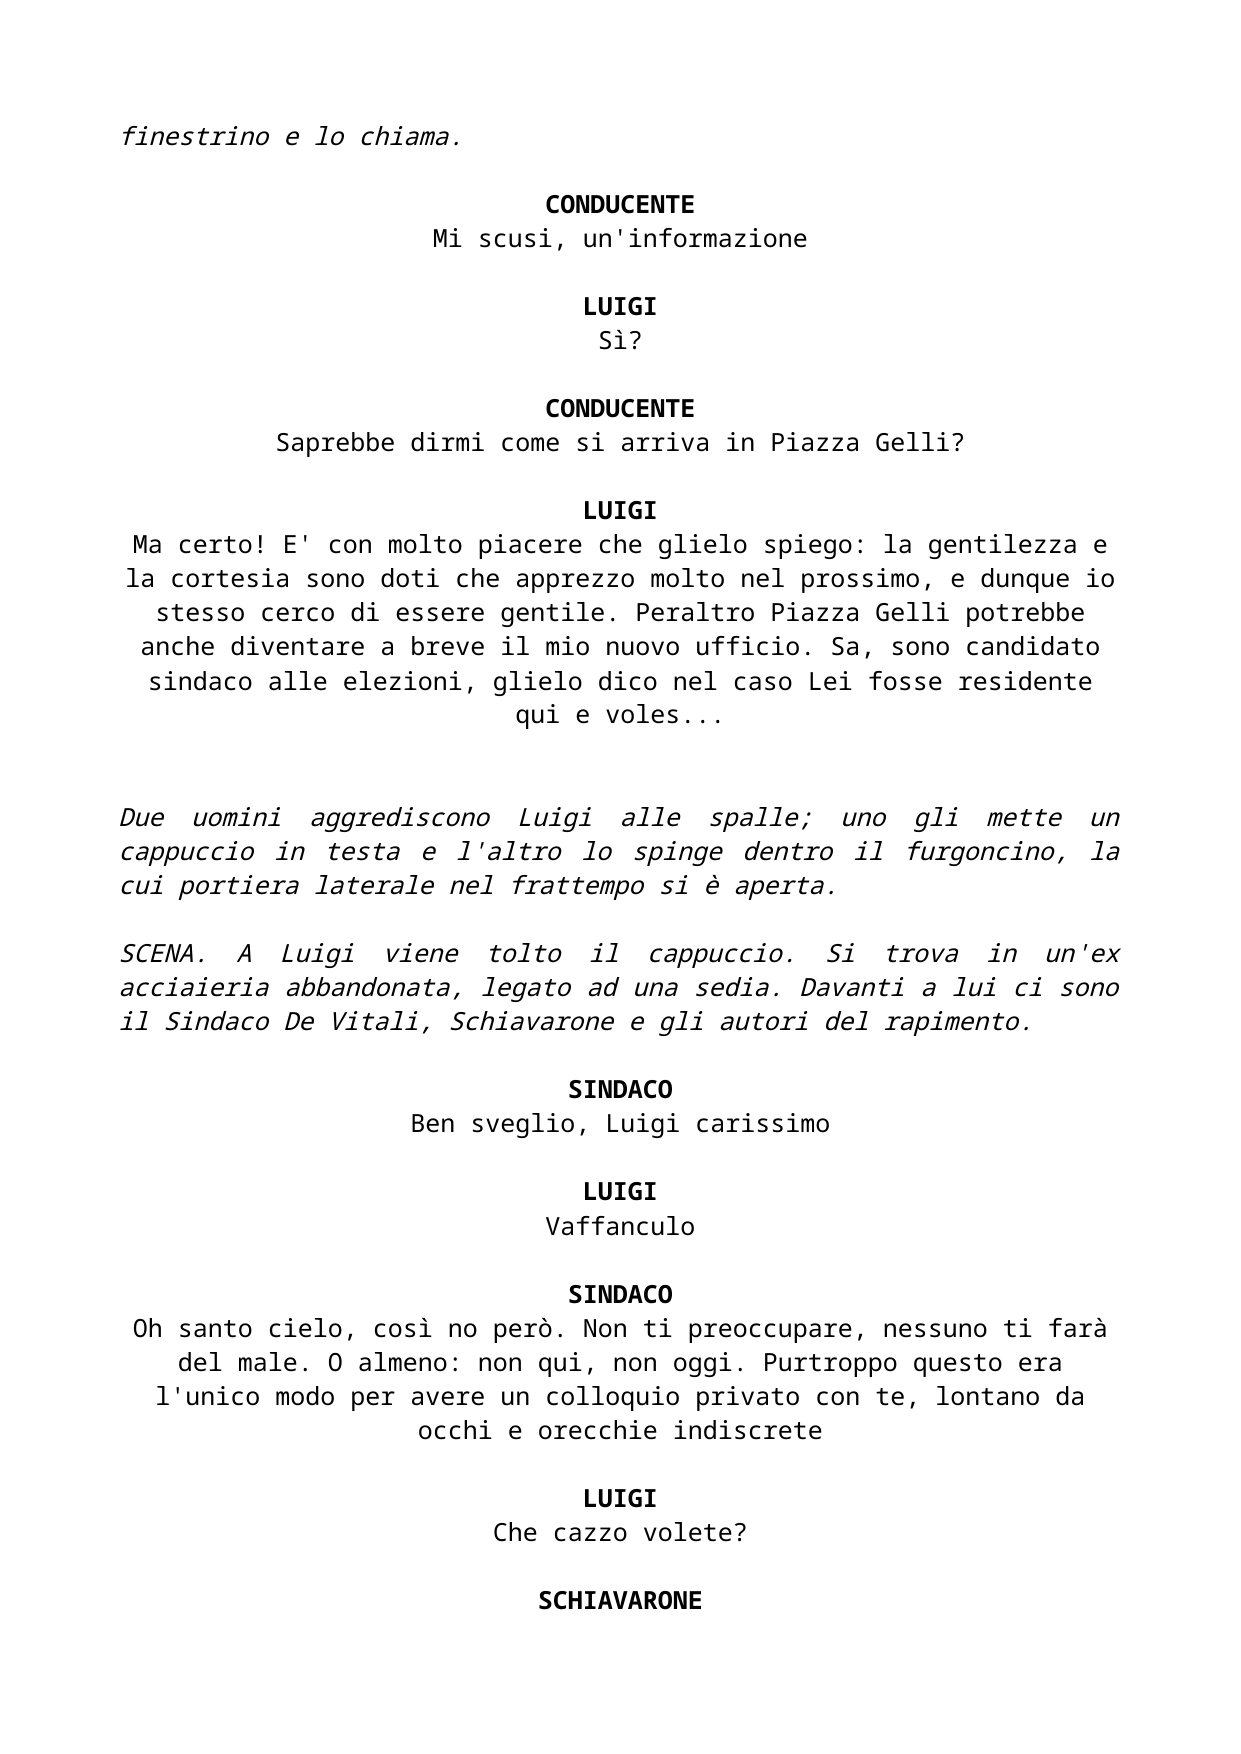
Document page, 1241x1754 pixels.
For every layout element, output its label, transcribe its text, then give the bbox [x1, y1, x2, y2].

text finestrino e lo chiama. [118, 118, 1122, 152]
text Ben sveglio, Luigi carissimo [118, 1106, 1122, 1140]
text LUIGI [118, 288, 1122, 322]
text LUIGI [118, 493, 1122, 527]
text Mi scusi, un'informazione [118, 220, 1122, 254]
text SCENA. A Luigi viene tolto il cappuccio. Si trova in un'ex acciaieria abbandonata, legato ad una sedia. Davanti a lui ci sono il Sindaco De Vitali, Schiavarone e gli autori del rapimento. [118, 936, 1122, 1038]
text Sì? [118, 322, 1122, 357]
text Che cazzo volete? [118, 1515, 1122, 1549]
text Ma certo! E' con molto piacere che glielo spiego: la gentilezza e la cortesia sono doti che apprezzo molto nel prossimo, e dunque io stesso cerco di essere gentile. Peraltro Piazza Gelli potrebbe anche diventare a breve il mio nuovo ufficio. Sa, sono candidato sindaco alle elezioni, glielo dico nel caso Lei fosse residente qui e voles... [118, 527, 1122, 731]
text SINDACO [118, 1276, 1122, 1310]
text SCHIAVARONE [118, 1583, 1122, 1617]
text LUIGI [118, 1481, 1122, 1515]
text CONDUCENTE [118, 391, 1122, 425]
text Saprebbe dirmi come si arriva in Piazza Gelli? [118, 425, 1122, 459]
text Due uomini aggrediscono Luigi alle spalle; uno gli mette un cappuccio in testa e l'altro lo spinge dentro il furgoncino, la cui portiera laterale nel frattempo si è aperta. [118, 765, 1122, 902]
text CONDUCENTE [118, 186, 1122, 220]
text LUIGI [118, 1174, 1122, 1208]
text Oh santo cielo, così no però. Non ti preoccupare, nessuno ti farà del male. O almeno: non qui, non oggi. Purtroppo questo era l'unico modo per avere un colloquio privato con te, lontano da occhi e orecchie indiscrete [118, 1310, 1122, 1447]
text Vaffanculo [118, 1208, 1122, 1242]
text SINDACO [118, 1072, 1122, 1106]
